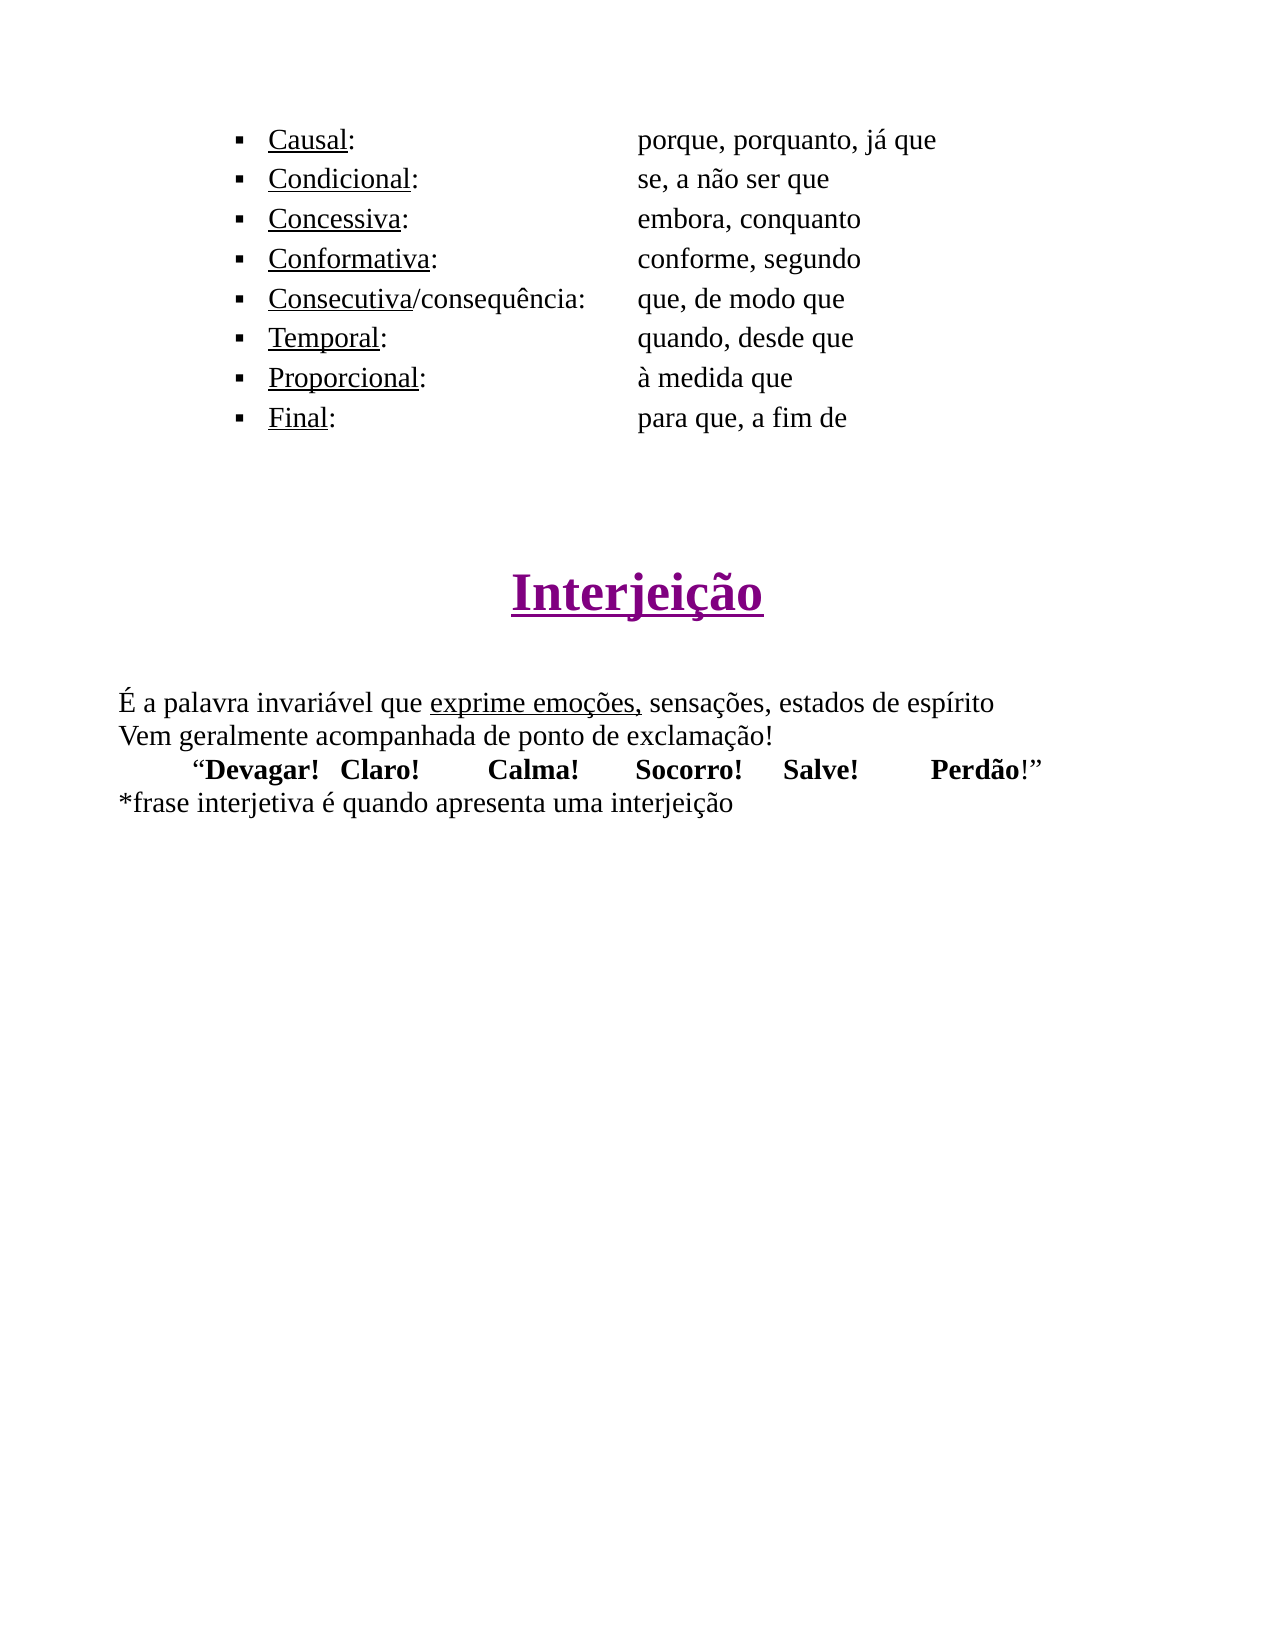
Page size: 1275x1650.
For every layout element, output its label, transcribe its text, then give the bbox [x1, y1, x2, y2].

text Vem geralmente acompanhada de ponto de exclamação! [118, 718, 1157, 752]
text É a palavra invariável que exprime emoções, sensações, estados de espírito [118, 685, 1157, 718]
list Proporcional: à medida que [231, 356, 1157, 396]
list Temporal: quando, desde que [231, 317, 1157, 356]
list Causal: porque, porquanto, já que [231, 118, 1157, 158]
list Final: para que, a fim de [231, 396, 1157, 436]
list Consecutiva/consequência: que, de modo que [231, 277, 1157, 317]
list Concessiva: embora, conquanto [231, 197, 1157, 237]
text “Devagar! Claro! Calma! Socorro! Salve! Perdão!” [118, 752, 1157, 785]
list Conformativa: conforme, segundo [231, 237, 1157, 277]
list Condicional: se, a não ser que [231, 158, 1157, 197]
text *frase interjetiva é quando apresenta uma interjeição [118, 785, 1157, 819]
text Interjeição [118, 560, 1157, 622]
